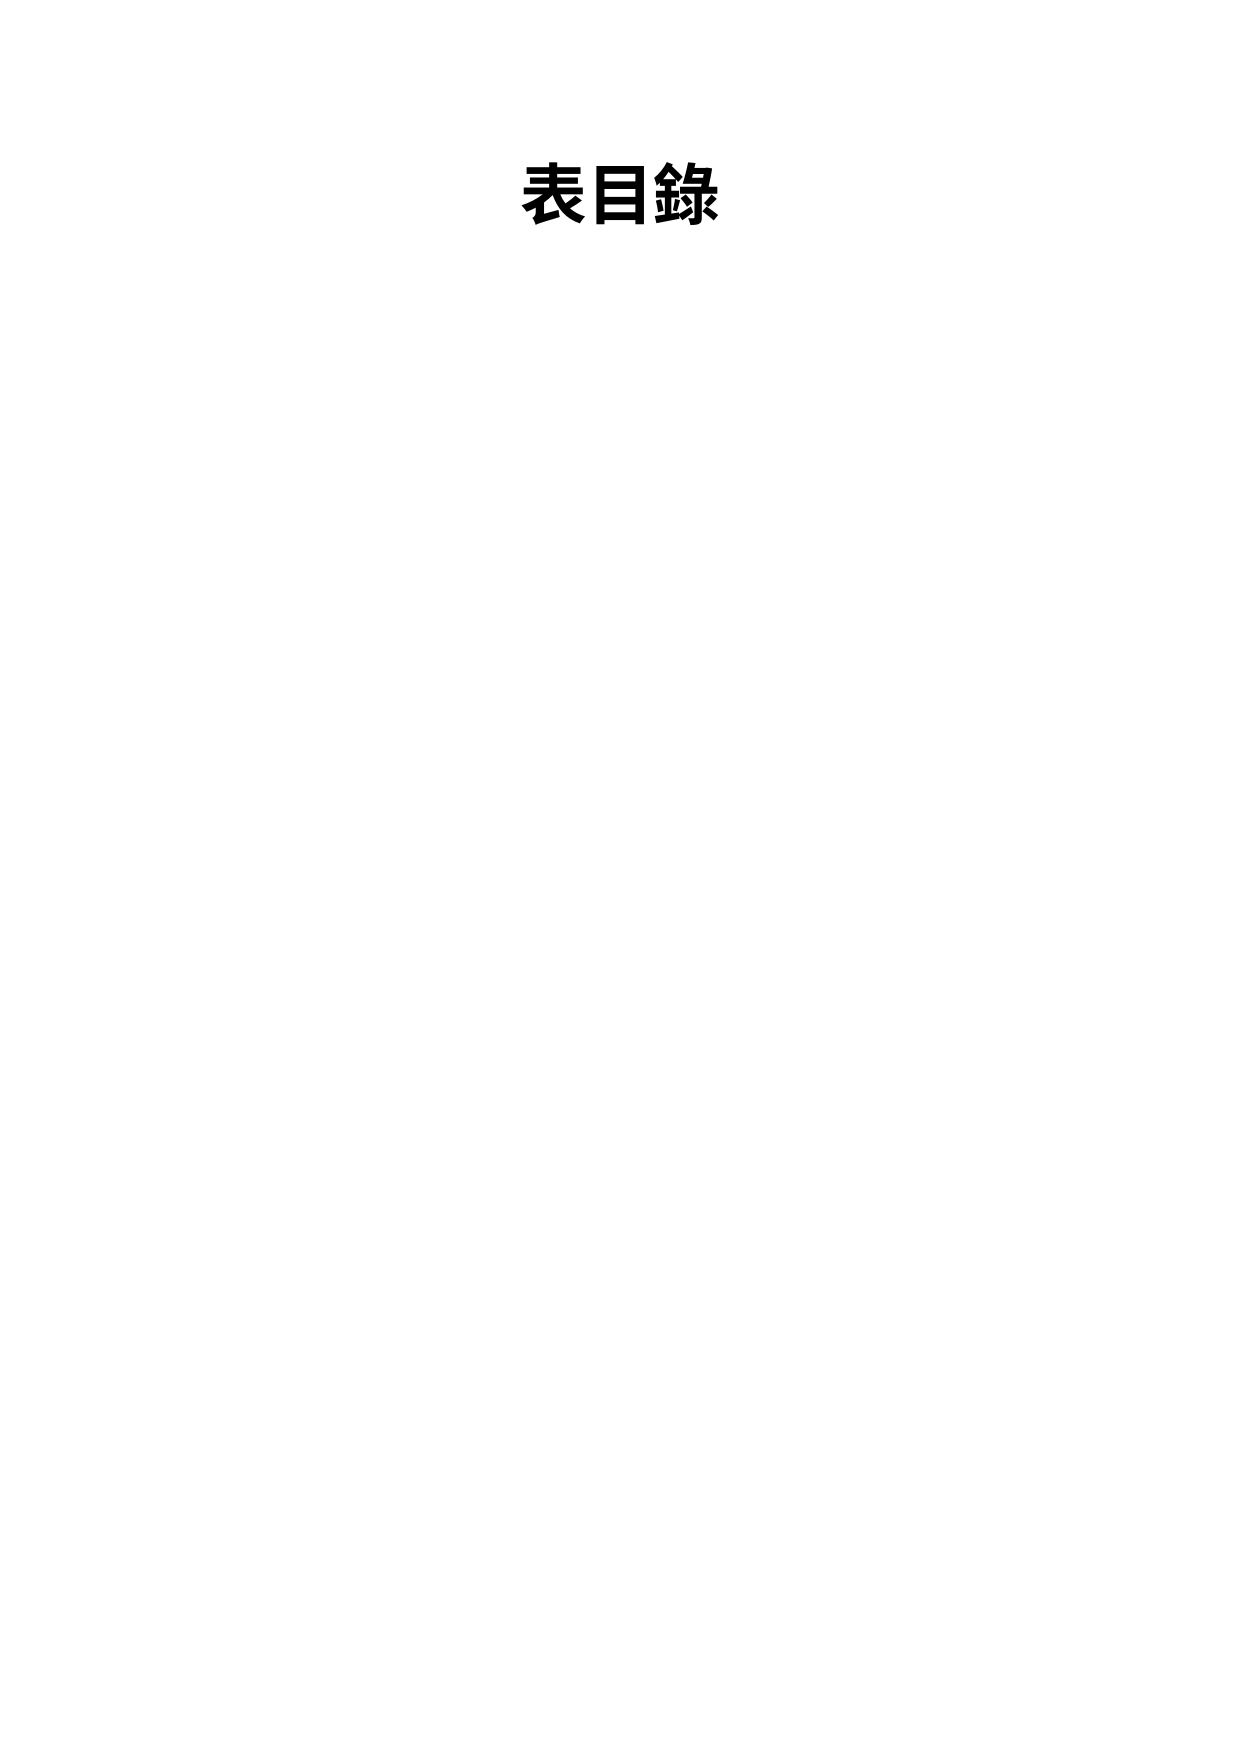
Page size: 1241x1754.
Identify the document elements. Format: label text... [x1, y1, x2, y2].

subtitle 表目錄 [118, 142, 1122, 238]
